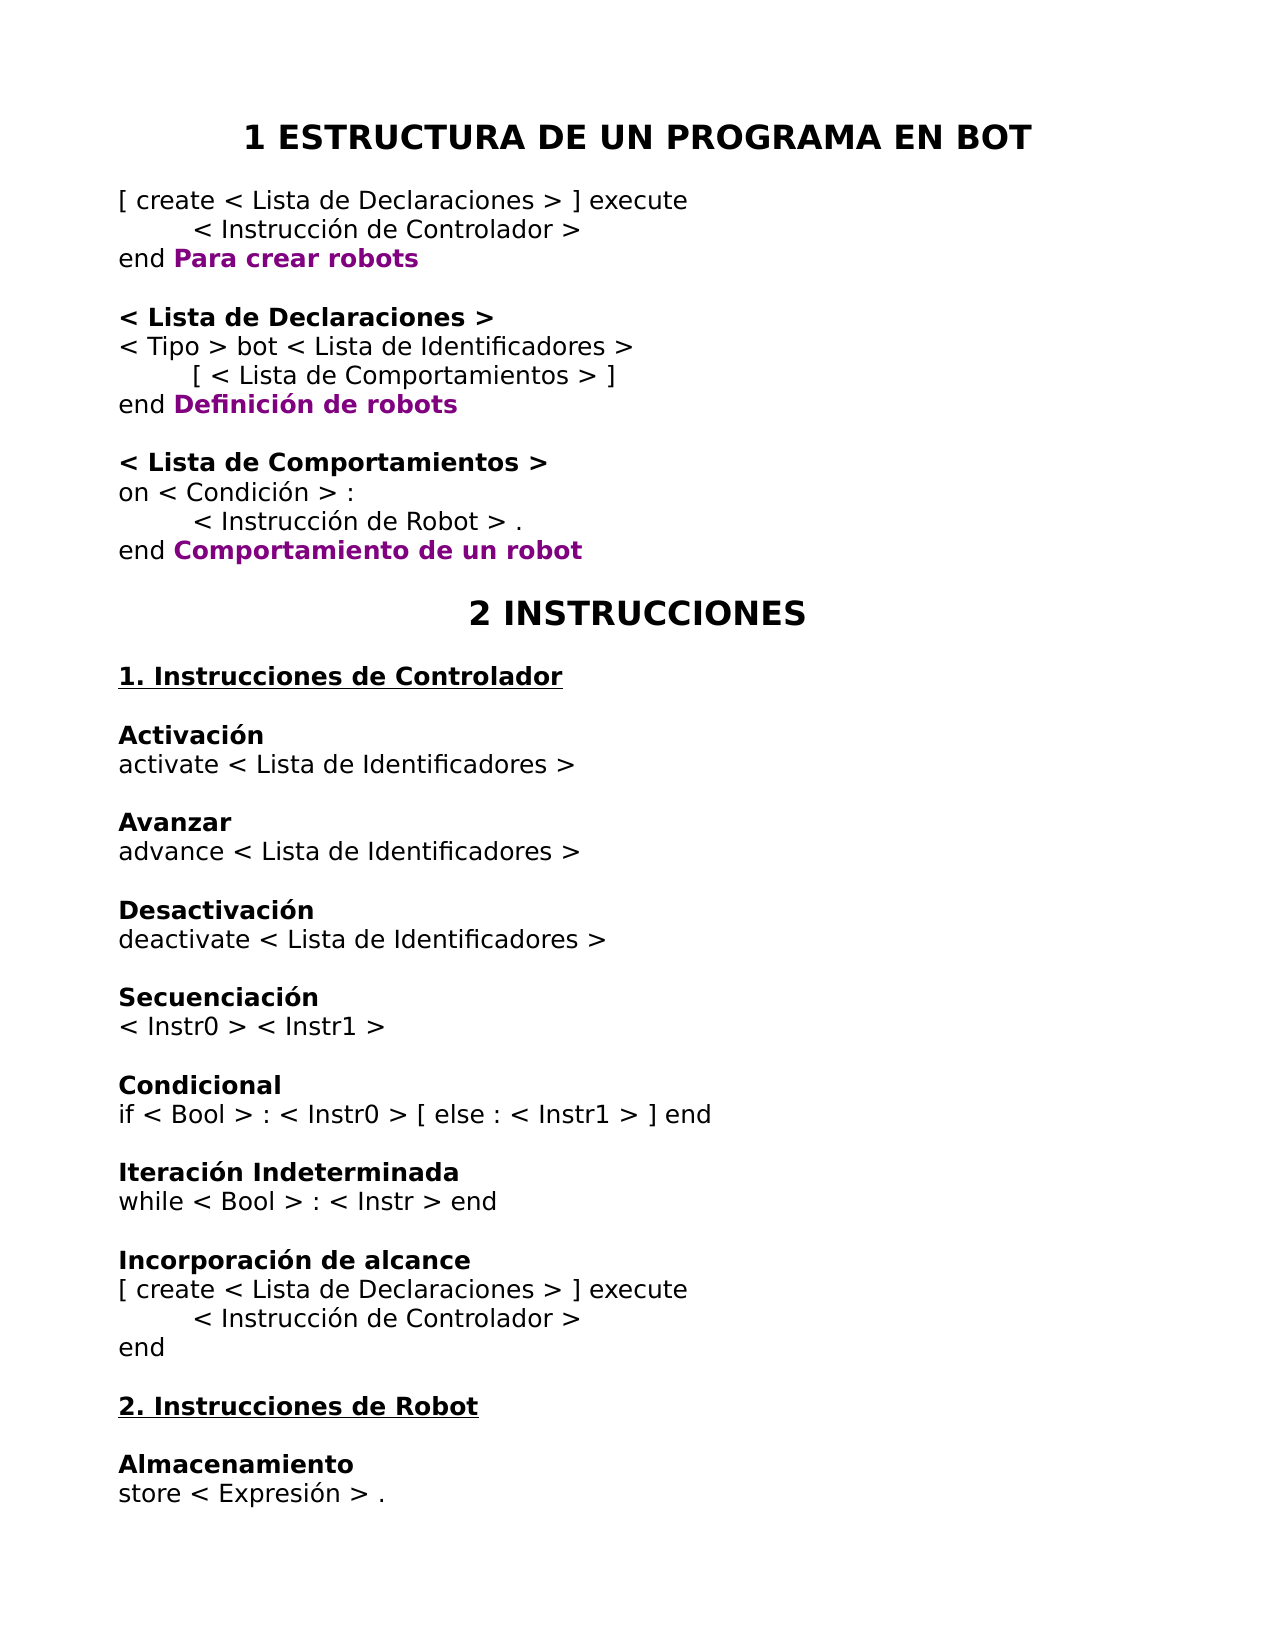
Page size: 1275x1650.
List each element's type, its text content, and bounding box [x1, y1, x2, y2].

text Desactivación [118, 896, 1157, 925]
text Avanzar [118, 808, 1157, 837]
text Almacenamiento [118, 1450, 1157, 1479]
text [ create < Lista de Declaraciones > ] execute [118, 1275, 1157, 1304]
text 1 ESTRUCTURA DE UN PROGRAMA EN BOT [118, 118, 1157, 157]
text Secuenciación [118, 983, 1157, 1012]
text < Instr0 > < Instr1 > [118, 1012, 1157, 1042]
text end Definición de robots [118, 390, 1157, 419]
text < Lista de Declaraciones > [118, 303, 1157, 332]
text end [118, 1333, 1157, 1362]
text advance < Lista de Identificadores > [118, 837, 1157, 867]
text Iteración Indeterminada [118, 1158, 1157, 1187]
text 2. Instrucciones de Robot [118, 1392, 1157, 1421]
text Incorporación de alcance [118, 1246, 1157, 1275]
text while < Bool > : < Instr > end [118, 1187, 1157, 1217]
text end Para crear robots [118, 244, 1157, 274]
text < Lista de Comportamientos > [118, 449, 1157, 478]
text 2 INSTRUCCIONES [118, 594, 1157, 633]
text end Comportamiento de un robot [118, 536, 1157, 565]
text < Instrucción de Robot > . [118, 507, 1157, 536]
text [ create < Lista de Declaraciones > ] execute [118, 186, 1157, 215]
text on < Condición > : [118, 478, 1157, 507]
text activate < Lista de Identificadores > [118, 750, 1157, 779]
text deactivate < Lista de Identificadores > [118, 925, 1157, 954]
text < Instrucción de Controlador > [118, 1304, 1157, 1333]
text 1. Instrucciones de Controlador [118, 662, 1157, 692]
text < Tipo > bot < Lista de Identificadores > [118, 332, 1157, 361]
text Activación [118, 721, 1157, 750]
text store < Expresión > . [118, 1479, 1157, 1508]
text [ < Lista de Comportamientos > ] [118, 361, 1157, 390]
text Condicional [118, 1071, 1157, 1100]
text if < Bool > : < Instr0 > [ else : < Instr1 > ] end [118, 1100, 1157, 1129]
text < Instrucción de Controlador > [118, 215, 1157, 244]
